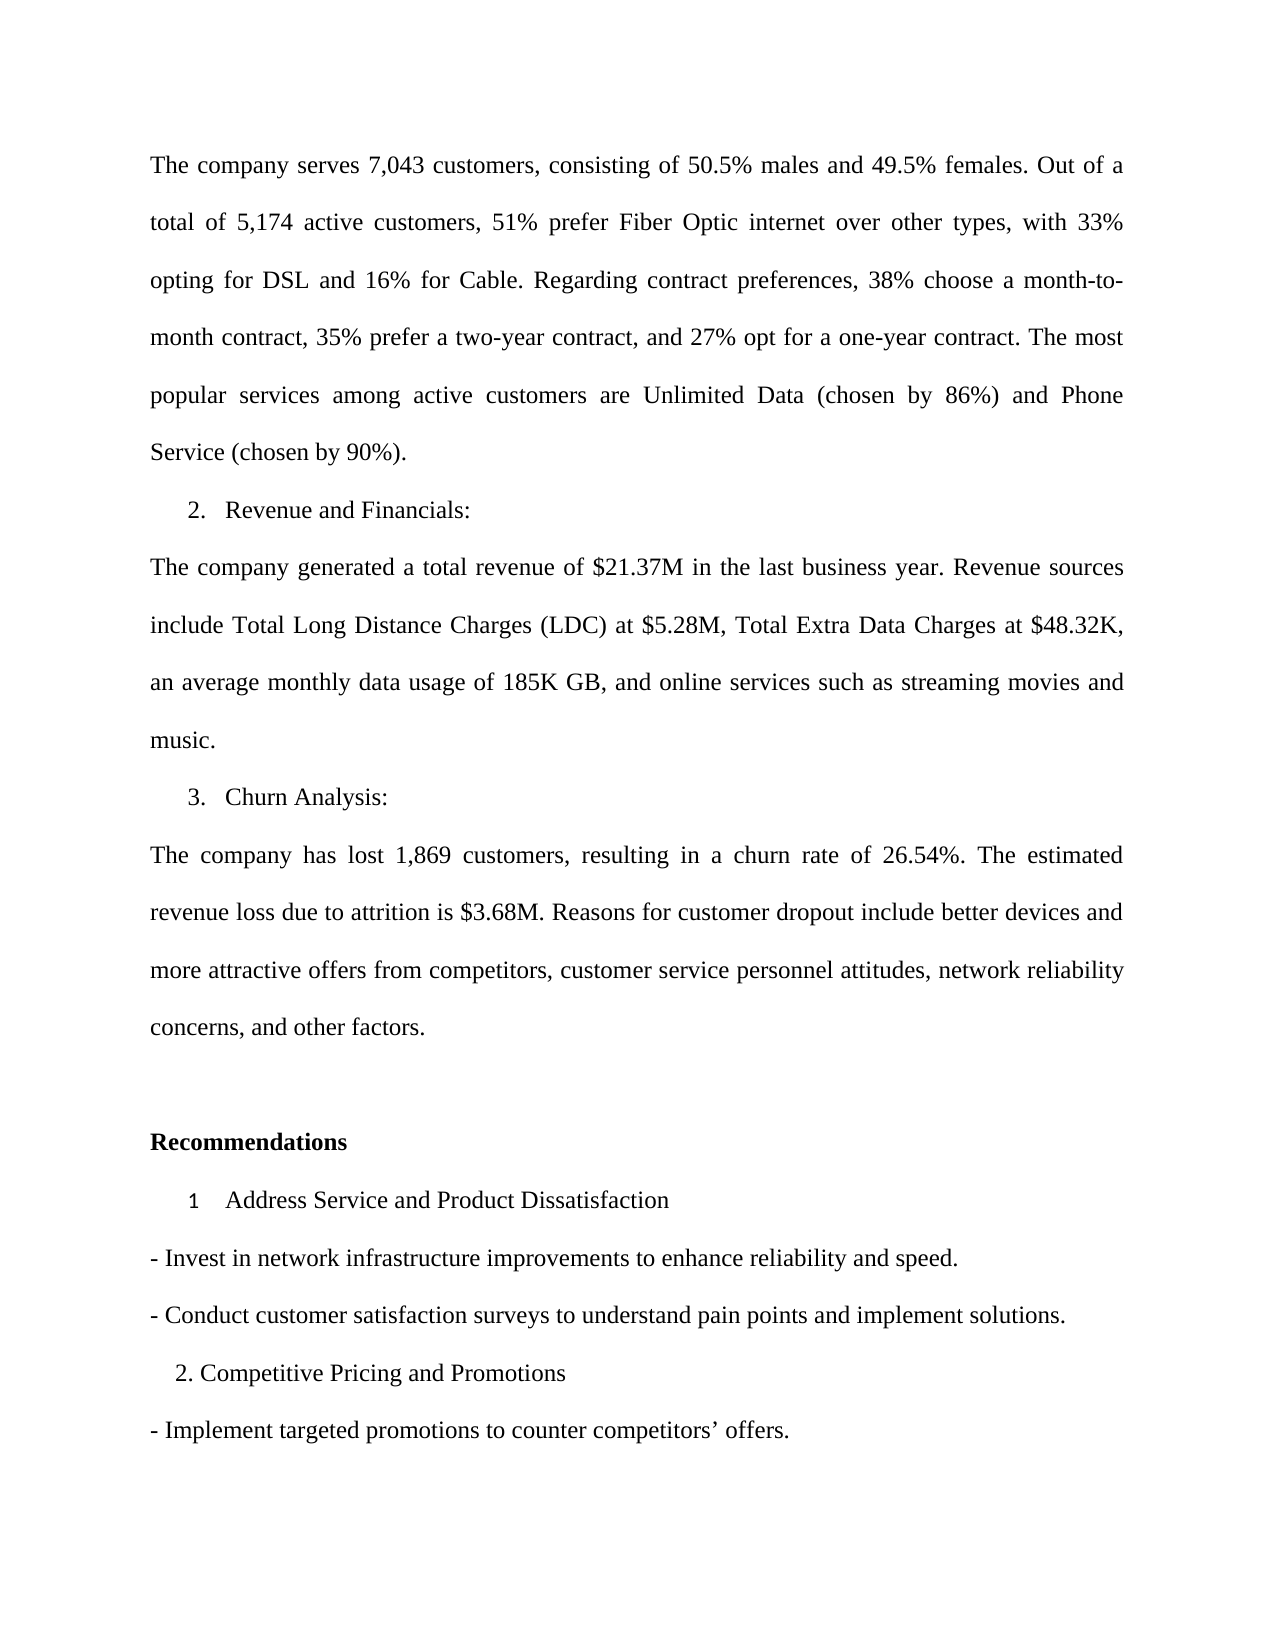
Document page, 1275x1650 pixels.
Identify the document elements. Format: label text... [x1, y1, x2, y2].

list Address Service and Product Dissatisfaction [187, 1185, 1125, 1214]
list Churn Analysis: [187, 782, 1125, 811]
text The company serves 7,043 customers, consisting of 50.5% males and 49.5% females. Out of a total of 5,174 active customers, 51% prefer Fiber Optic internet over other types, with 33% opting for DSL and 16% for Cable. Regarding contract preferences, 38% choose a month-to-month contract, 35% prefer a two-year contract, and 27% opt for a one-year contract. The most popular services among active customers are Unlimited Data (chosen by 86%) and Phone Service (chosen by 90%). [150, 150, 1125, 466]
text The company generated a total revenue of $21.37M in the last business year. Revenue sources include Total Long Distance Charges (LDC) at $5.28M, Total Extra Data Charges at $48.32K, an average monthly data usage of 185K GB, and online services such as streaming movies and music. [150, 552, 1125, 754]
text - Conduct customer satisfaction surveys to understand pain points and implement solutions. [150, 1301, 1125, 1329]
text - Invest in network infrastructure improvements to enhance reliability and speed. [150, 1243, 1125, 1272]
list Revenue and Financials: [187, 495, 1125, 524]
text - Implement targeted promotions to counter competitors’ offers. [150, 1416, 1125, 1444]
text 2. Competitive Pricing and Promotions [150, 1358, 1125, 1387]
text Recommendations [150, 1127, 1125, 1156]
text The company has lost 1,869 customers, resulting in a churn rate of 26.54%. The estimated revenue loss due to attrition is $3.68M. Reasons for customer dropout include better devices and more attractive offers from competitors, customer service personnel attitudes, network reliability concerns, and other factors. [150, 840, 1125, 1041]
